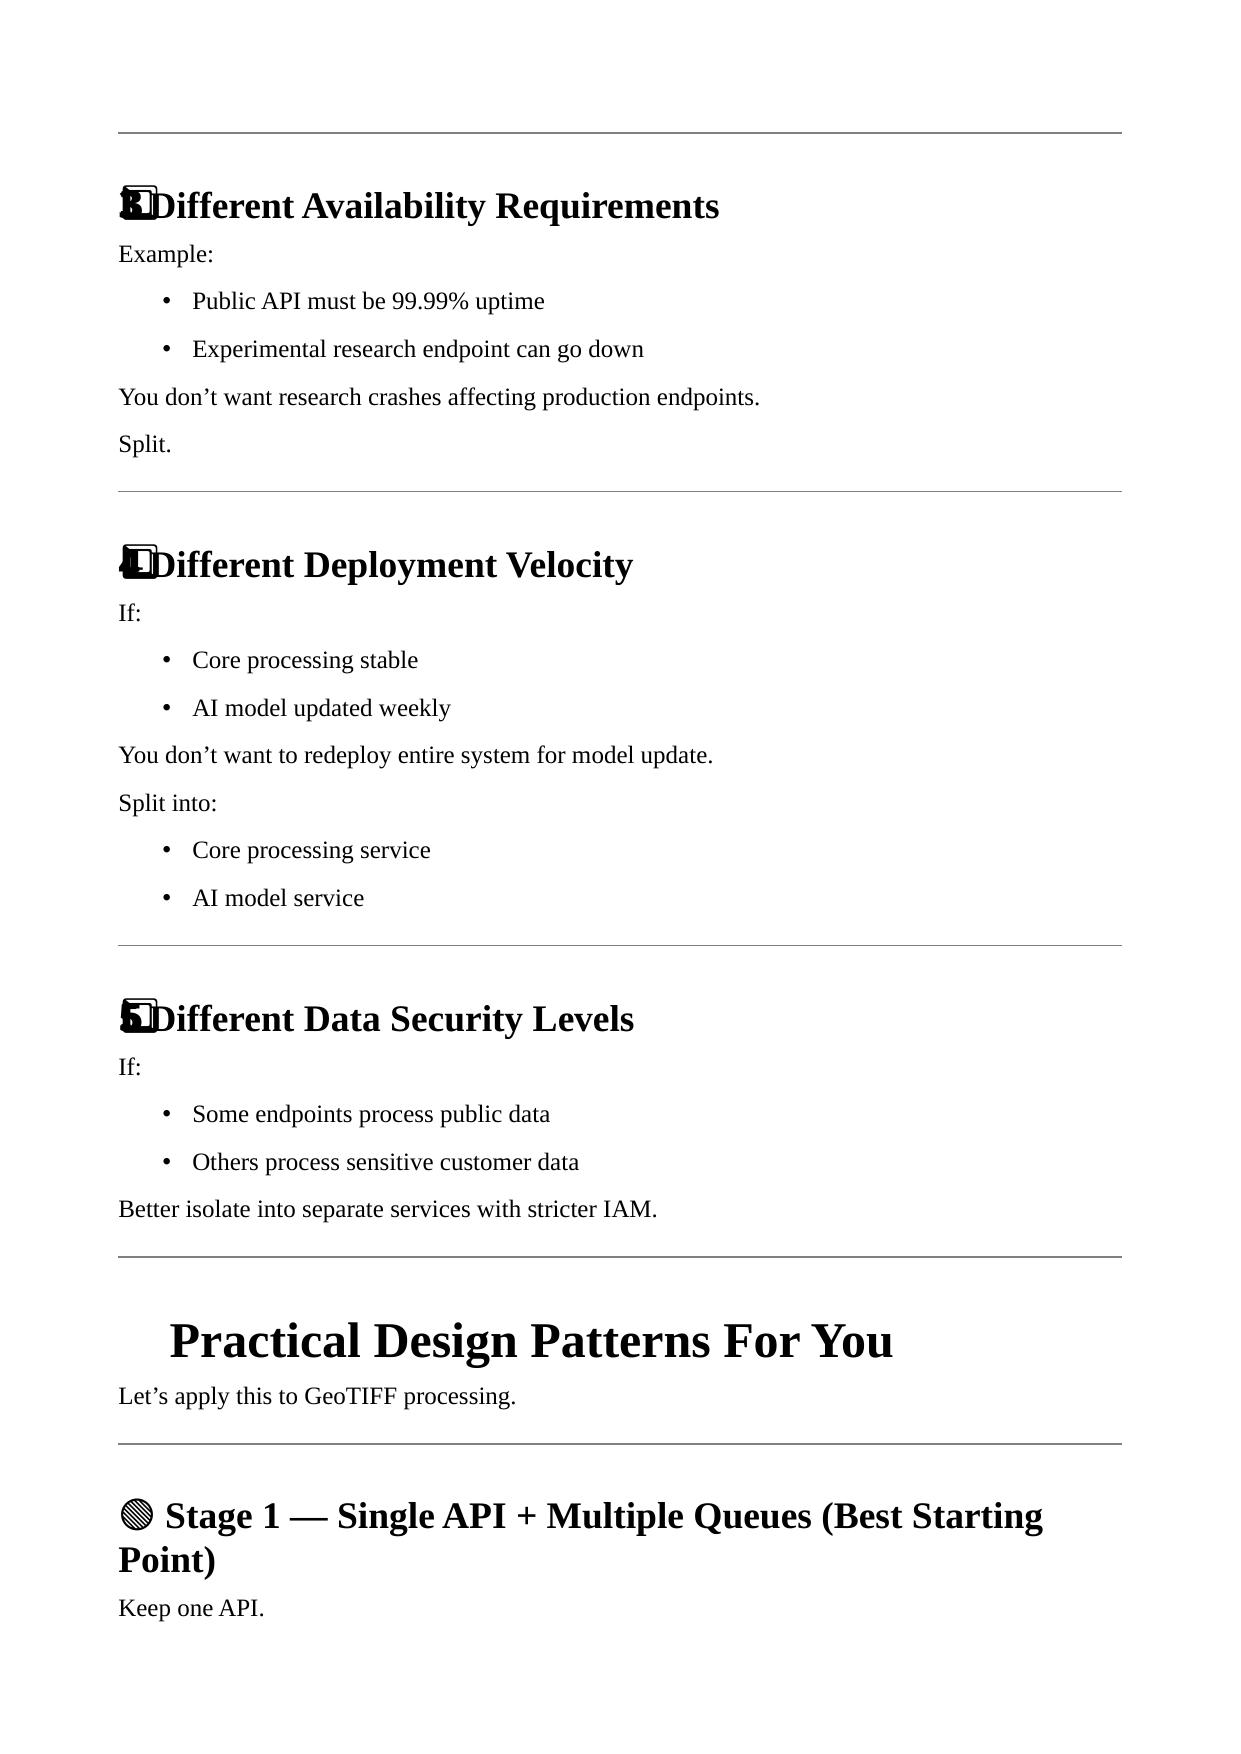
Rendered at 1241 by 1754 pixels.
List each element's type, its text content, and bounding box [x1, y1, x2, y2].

list Public API must be 99.99% uptime [162, 286, 1122, 315]
list Others process sensitive customer data [162, 1147, 1122, 1176]
text Split into: [118, 788, 1122, 817]
subtitle 🧩 Practical Design Patterns For You [118, 1311, 1122, 1369]
list Some endpoints process public data [162, 1099, 1122, 1128]
text If: [118, 598, 1122, 626]
text Better isolate into separate services with stricter IAM. [118, 1194, 1122, 1223]
subtitle 🟢 Stage 1 — Single API + Multiple Queues (Best Starting Point) [118, 1494, 1122, 1580]
list AI model service [162, 883, 1122, 912]
list AI model updated weekly [162, 693, 1122, 722]
list Experimental research endpoint can go down [162, 334, 1122, 363]
text If: [118, 1052, 1122, 1080]
text You don’t want research crashes affecting production endpoints. [118, 382, 1122, 410]
subtitle 3️⃣ Different Availability Requirements [118, 183, 1122, 226]
subtitle 4️⃣ Different Deployment Velocity [118, 542, 1122, 585]
list Core processing service [162, 836, 1122, 864]
text Let’s apply this to GeoTIFF processing. [118, 1381, 1122, 1410]
text Keep one API. [118, 1593, 1122, 1621]
subtitle 5️⃣ Different Data Security Levels [118, 996, 1122, 1039]
text Split. [118, 429, 1122, 458]
list Core processing stable [162, 645, 1122, 674]
text Example: [118, 239, 1122, 268]
text You don’t want to redeploy entire system for model update. [118, 740, 1122, 769]
